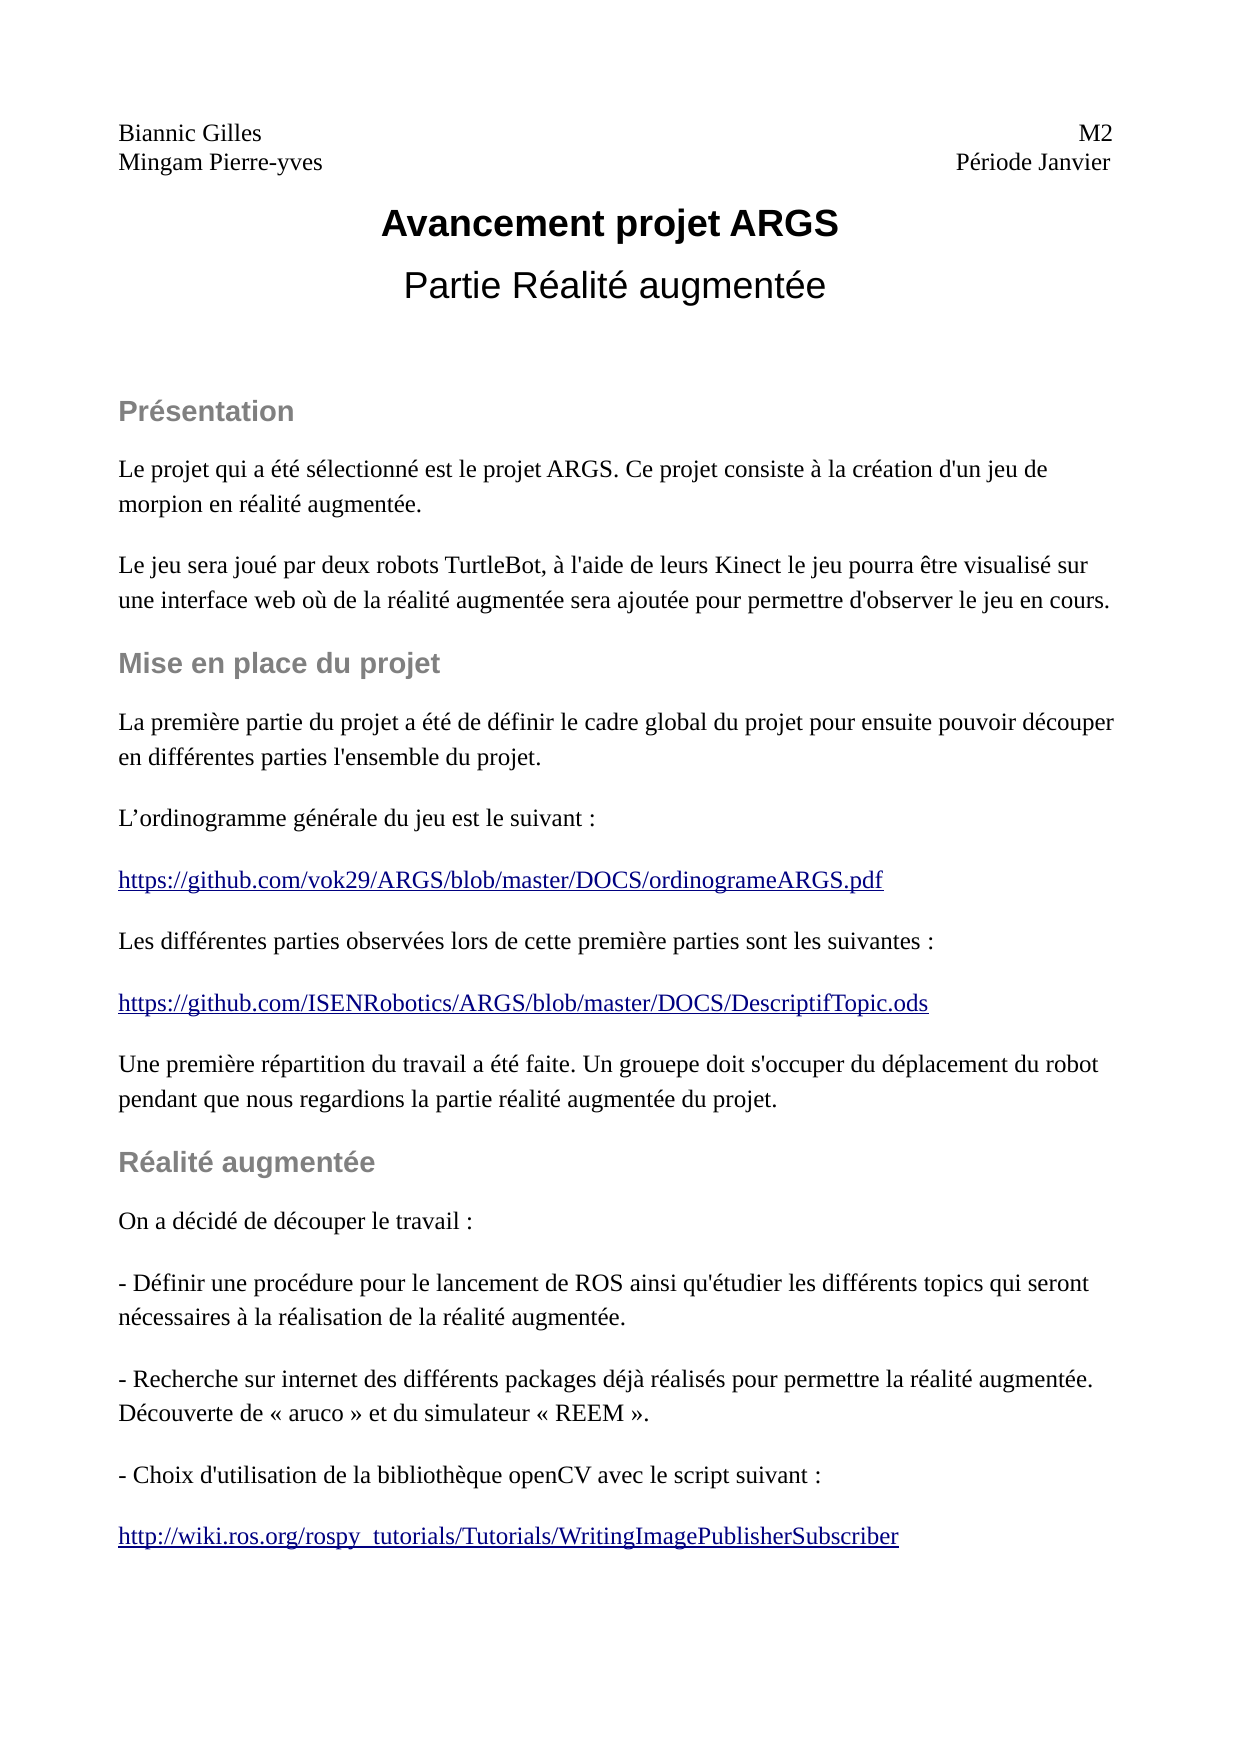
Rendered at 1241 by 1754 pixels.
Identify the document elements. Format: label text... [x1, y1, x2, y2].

subtitle Partie Réalité augmentée [118, 263, 1122, 306]
subtitle Les différentes parties observées lors de cette première parties sont les suivantes : [118, 926, 1122, 955]
subtitle Une première répartition du travail a été faite. Un grouepe doit s'occuper du déplacement du robot pendant que nous regardions la partie réalité augmentée du projet. [118, 1049, 1122, 1113]
subtitle - Choix d'utilisation de la bibliothèque openCV avec le script suivant : [118, 1460, 1122, 1488]
subtitle - Recherche sur internet des différents packages déjà réalisés pour permettre la réalité augmentée. Découverte de « aruco » et du simulateur « REEM ». [118, 1364, 1122, 1427]
subtitle Réalité augmentée [118, 1146, 1122, 1179]
subtitle http://wiki.ros.org/rospy_tutorials/Tutorials/WritingImagePublisherSubscriber [118, 1521, 1122, 1550]
subtitle Le projet qui a été sélectionné est le projet ARGS. Ce projet consiste à la création d'un jeu de morpion en réalité augmentée. [118, 454, 1122, 518]
subtitle On a décidé de découper le travail : [118, 1206, 1122, 1235]
subtitle Le jeu sera joué par deux robots TurtleBot, à l'aide de leurs Kinect le jeu pourra être visualisé sur une interface web où de la réalité augmentée sera ajoutée pour permettre d'observer le jeu en cours. [118, 551, 1122, 614]
subtitle L’ordinogramme générale du jeu est le suivant : [118, 803, 1122, 832]
subtitle Avancement projet ARGS [381, 201, 1122, 244]
subtitle - Définir une procédure pour le lancement de ROS ainsi qu'étudier les différents topics qui seront nécessaires à la réalisation de la réalité augmentée. [118, 1268, 1122, 1331]
subtitle Mise en place du projet [118, 647, 1122, 680]
text Mingam Pierre-yves Période Janvier [118, 147, 1122, 176]
subtitle https://github.com/vok29/ARGS/blob/master/DOCS/ordinogrameARGS.pdf [118, 865, 1122, 893]
text Biannic Gilles M2 [118, 118, 1122, 147]
subtitle Présentation [118, 394, 1122, 427]
subtitle La première partie du projet a été de définir le cadre global du projet pour ensuite pouvoir découper en différentes parties l'ensemble du projet. [118, 707, 1122, 770]
subtitle https://github.com/ISENRobotics/ARGS/blob/master/DOCS/DescriptifTopic.ods [118, 988, 1122, 1017]
